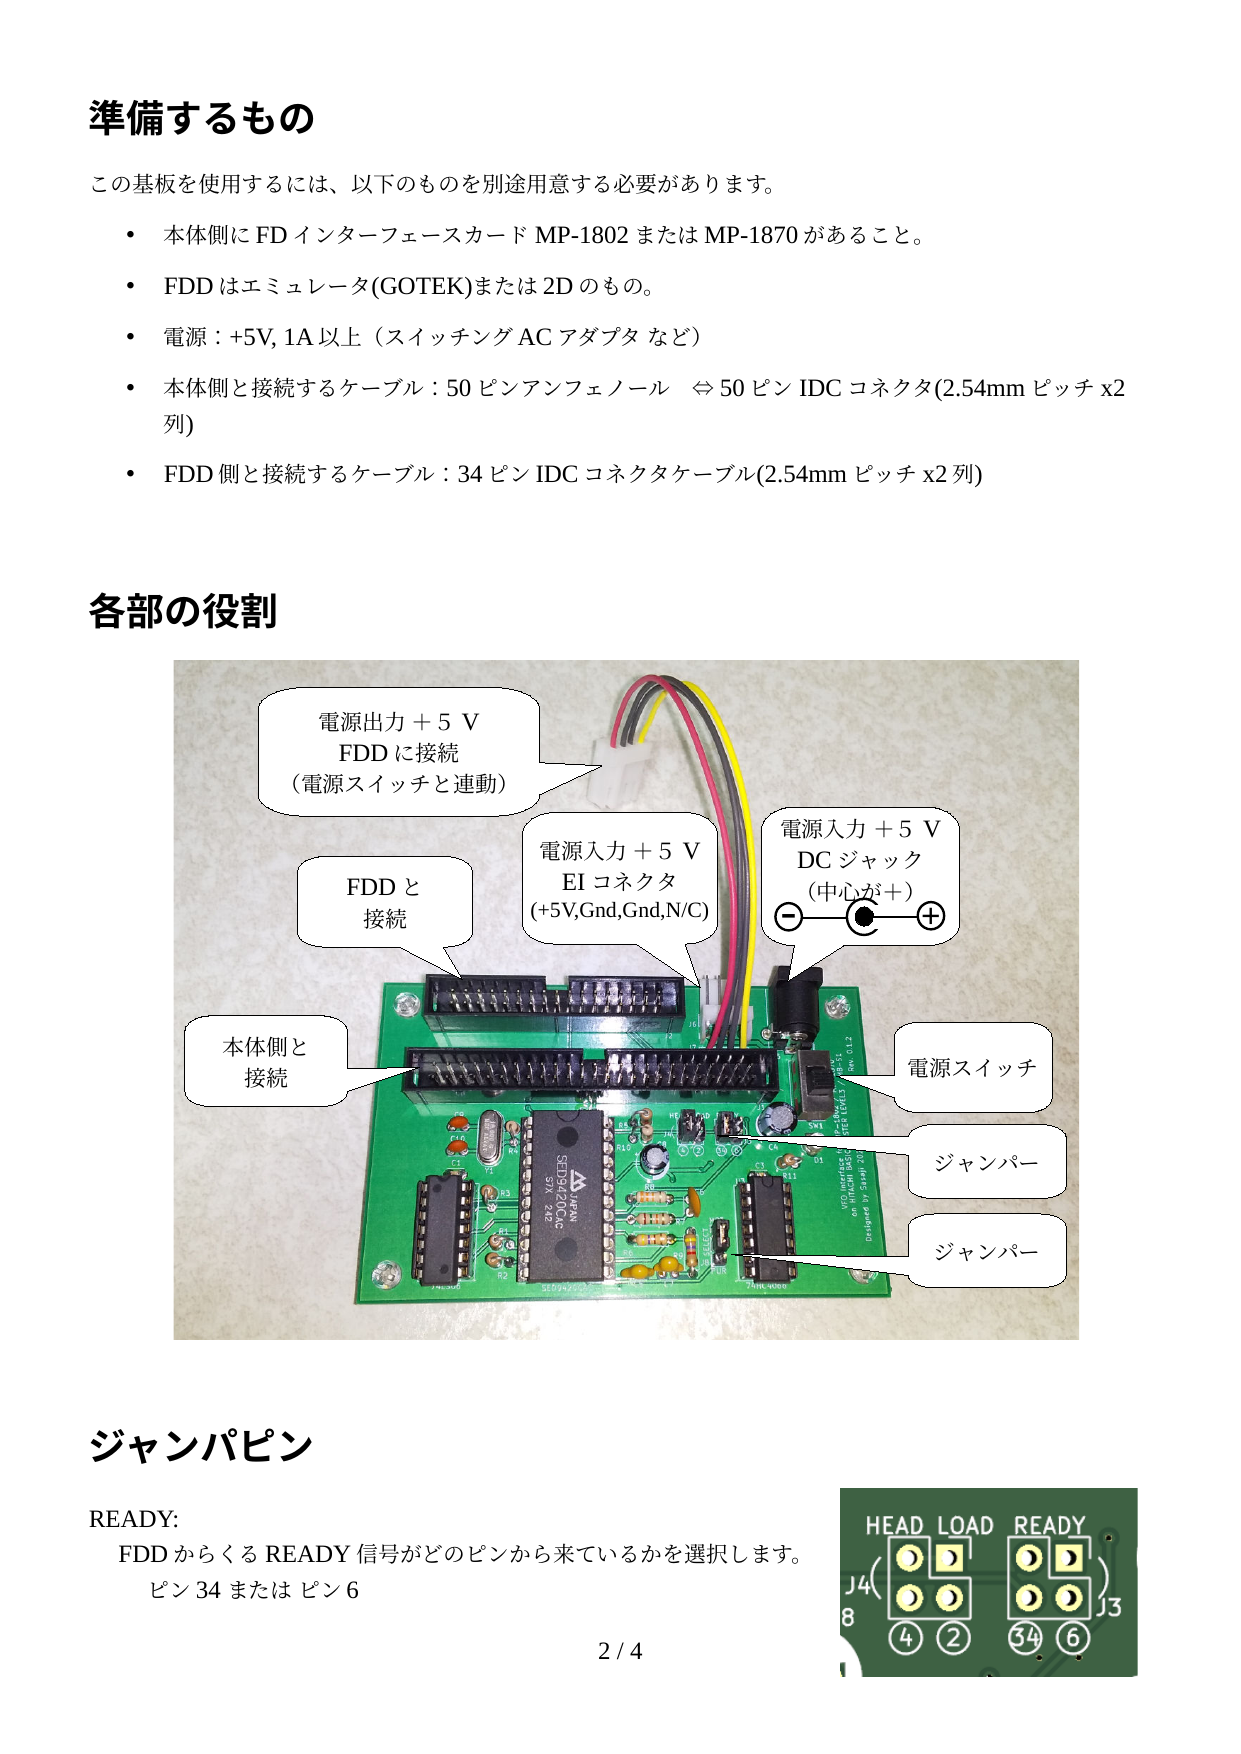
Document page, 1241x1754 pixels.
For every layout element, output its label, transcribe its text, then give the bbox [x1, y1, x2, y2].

list 本体側にFDインターフェースカード MP-1802またはMP-1870があること。 [126, 219, 1152, 250]
text ピン34 または ピン6 [118, 1573, 840, 1605]
list 本体側と接続するケーブル：50ピンアンフェノール ⇔ 50ピン IDCコネクタ(2.54mmピッチ x2列) [126, 371, 1152, 438]
list 電源：+5V, 1A以上（スイッチングACアダプタ など） [126, 320, 1152, 352]
picture [840, 1488, 1138, 1677]
text READY: [88, 1504, 840, 1533]
picture [173, 660, 1080, 1340]
text FDDからくるREADY信号がどのピンから来ているかを選択します。 [88, 1537, 840, 1568]
text [1138, 1573, 1152, 1605]
list FDDはエミュレータ(GOTEK)または2Dのもの。 [126, 269, 1152, 301]
subtitle ジャンパピン [88, 1416, 1152, 1471]
text この基板を使用するには、以下のものを別途用意する必要があります。 [88, 168, 1152, 199]
subtitle 準備するもの [88, 88, 1152, 143]
text [1138, 1504, 1152, 1533]
subtitle 各部の役割 [88, 581, 1152, 636]
list FDD側と接続するケーブル：34ピンIDCコネクタケーブル(2.54mmピッチ x2列) [126, 458, 1152, 489]
